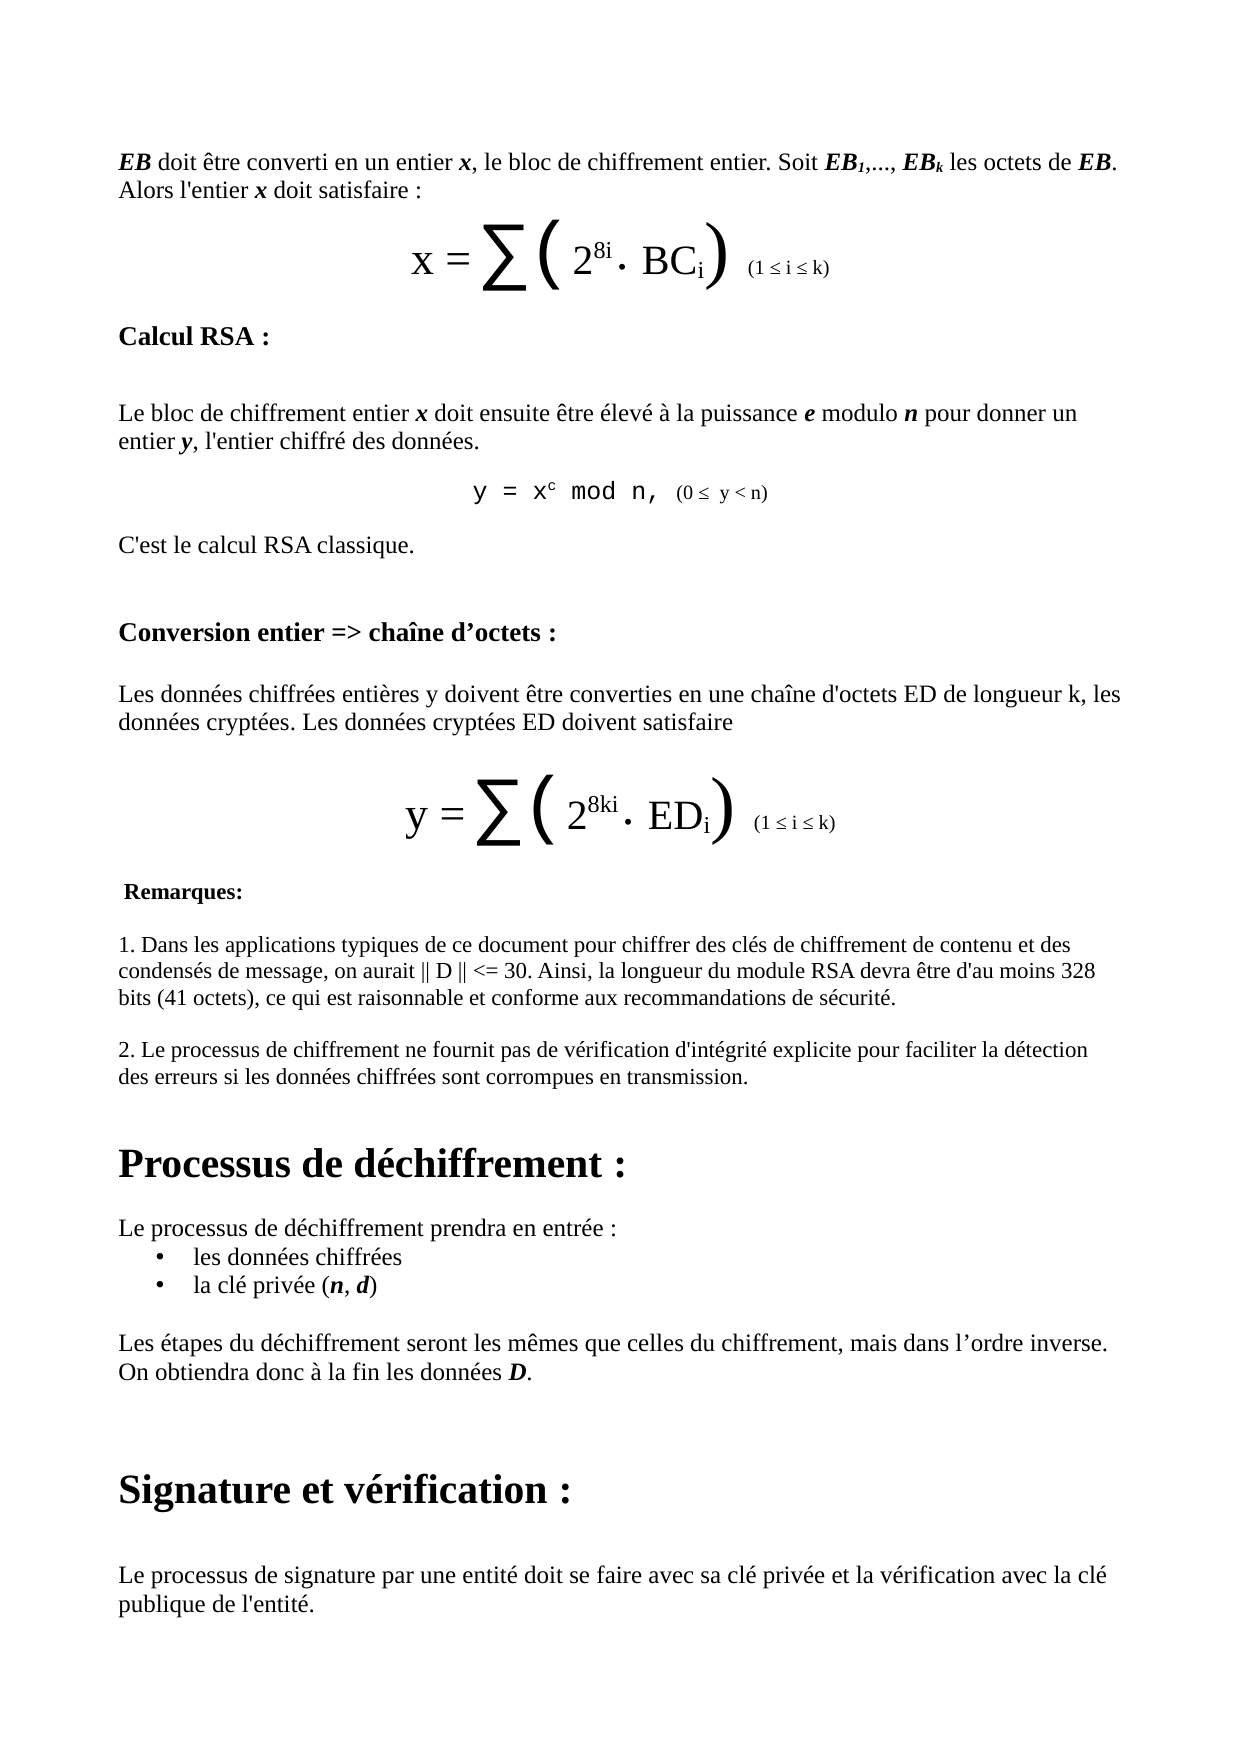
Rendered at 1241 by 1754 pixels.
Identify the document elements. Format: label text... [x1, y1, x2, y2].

text C'est le calcul RSA classique. [118, 530, 1122, 559]
text Remarques: [118, 878, 1122, 904]
text Le processus de déchiffrement prendra en entrée : [118, 1213, 1122, 1242]
text EB doit être converti en un entier x, le bloc de chiffrement entier. Soit EB1,..., EBk les octets de EB. Alors l'entier x doit satisfaire : [118, 147, 1122, 204]
text Processus de déchiffrement : [118, 1139, 1122, 1187]
text Les étapes du déchiffrement seront les mêmes que celles du chiffrement, mais dans l’ordre inverse. On obtiendra donc à la fin les données D. [118, 1328, 1122, 1386]
text Le processus de signature par une entité doit se faire avec sa clé privée et la vérification avec la clé publique de l'entité. [118, 1560, 1122, 1618]
list les données chiffrées [156, 1242, 1122, 1271]
text 2. Le processus de chiffrement ne fournit pas de vérification d'intégrité explicite pour faciliter la détection des erreurs si les données chiffrées sont corrompues en transmission. [118, 1036, 1122, 1089]
list la clé privée (n, d) [156, 1271, 1122, 1299]
text y = xc mod n, (0 ≤ y < n) [118, 479, 1122, 507]
text Les données chiffrées entières y doivent être converties en une chaîne d'octets ED de longueur k, les données cryptées. Les données cryptées ED doivent satisfaire [118, 679, 1122, 736]
text x = ∑(28i • BCi) (1 ≤ i ≤ k) [118, 204, 1122, 297]
text Calcul RSA : [118, 320, 1122, 351]
text y = ∑(28ki • EDi) (1 ≤ i ≤ k) [118, 759, 1122, 852]
text Le bloc de chiffrement entier x doit ensuite être élevé à la puissance e modulo n pour donner un entier y, l'entier chiffré des données. [118, 398, 1122, 455]
text Conversion entier => chaîne d’octets : [118, 616, 1122, 647]
text Signature et vérification : [118, 1464, 1122, 1512]
text 1. Dans les applications typiques de ce document pour chiffrer des clés de chiffrement de contenu et des condensés de message, on aurait || D || <= 30. Ainsi, la longueur du module RSA devra être d'au moins 328 bits (41 octets), ce qui est raisonnable et conforme aux recommandations de sécurité. [118, 931, 1122, 1010]
